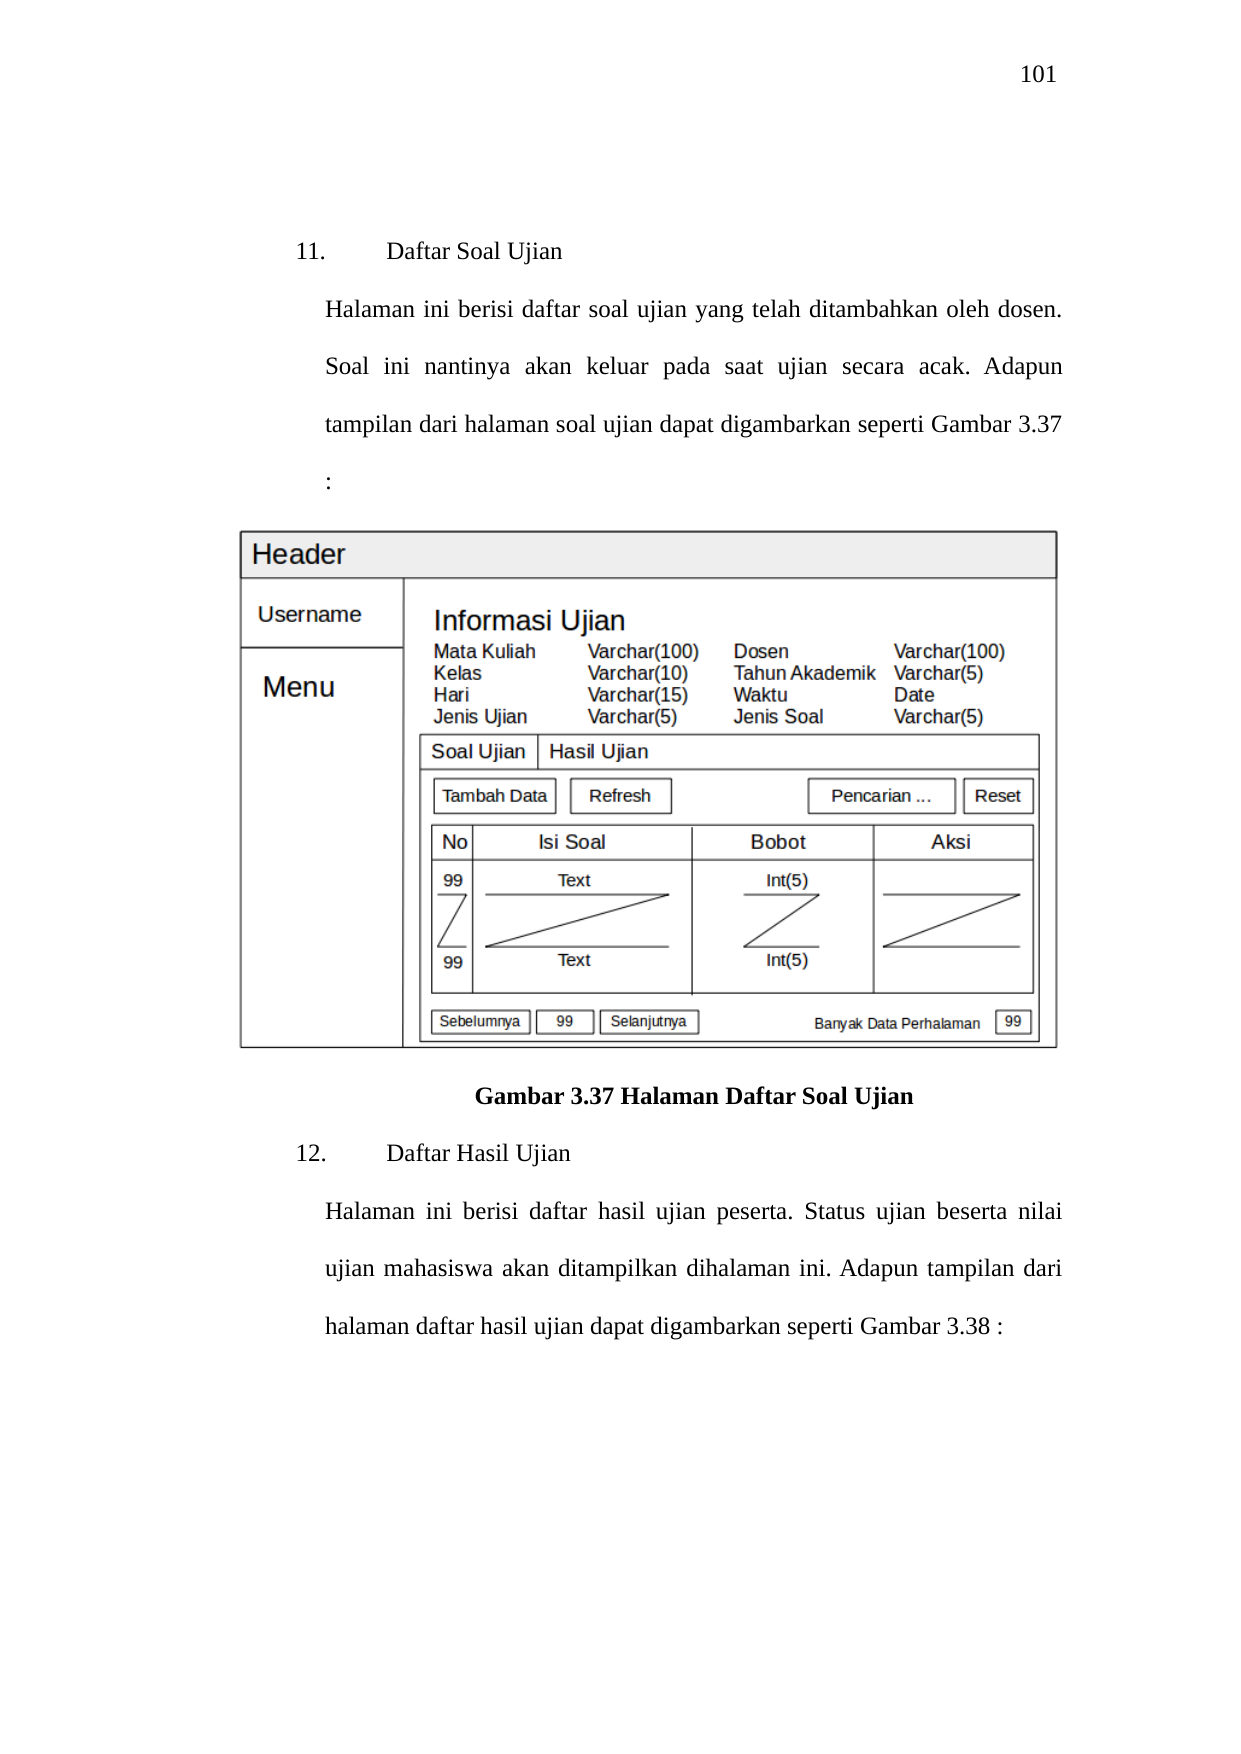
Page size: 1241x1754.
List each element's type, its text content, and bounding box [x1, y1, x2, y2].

list Halaman ini berisi daftar soal ujian yang telah ditambahkan oleh dosen. Soal ini nantinya akan keluar pada saat ujian secara acak. Adapun tampilan dari halaman soal ujian dapat digambarkan seperti Gambar 3.37 : [295, 294, 1063, 495]
picture [236, 523, 1064, 1053]
list Daftar Soal Ujian [295, 236, 1063, 265]
list Daftar Hasil Ujian [295, 1138, 1063, 1167]
list Halaman ini berisi daftar hasil ujian peserta. Status ujian beserta nilai ujian mahasiswa akan ditampilkan dihalaman ini. Adapun tampilan dari halaman daftar hasil ujian dapat digambarkan seperti Gambar 3.38 : [295, 1196, 1063, 1340]
list Gambar 3.37 Halaman Daftar Soal Ujian [295, 1053, 1063, 1110]
